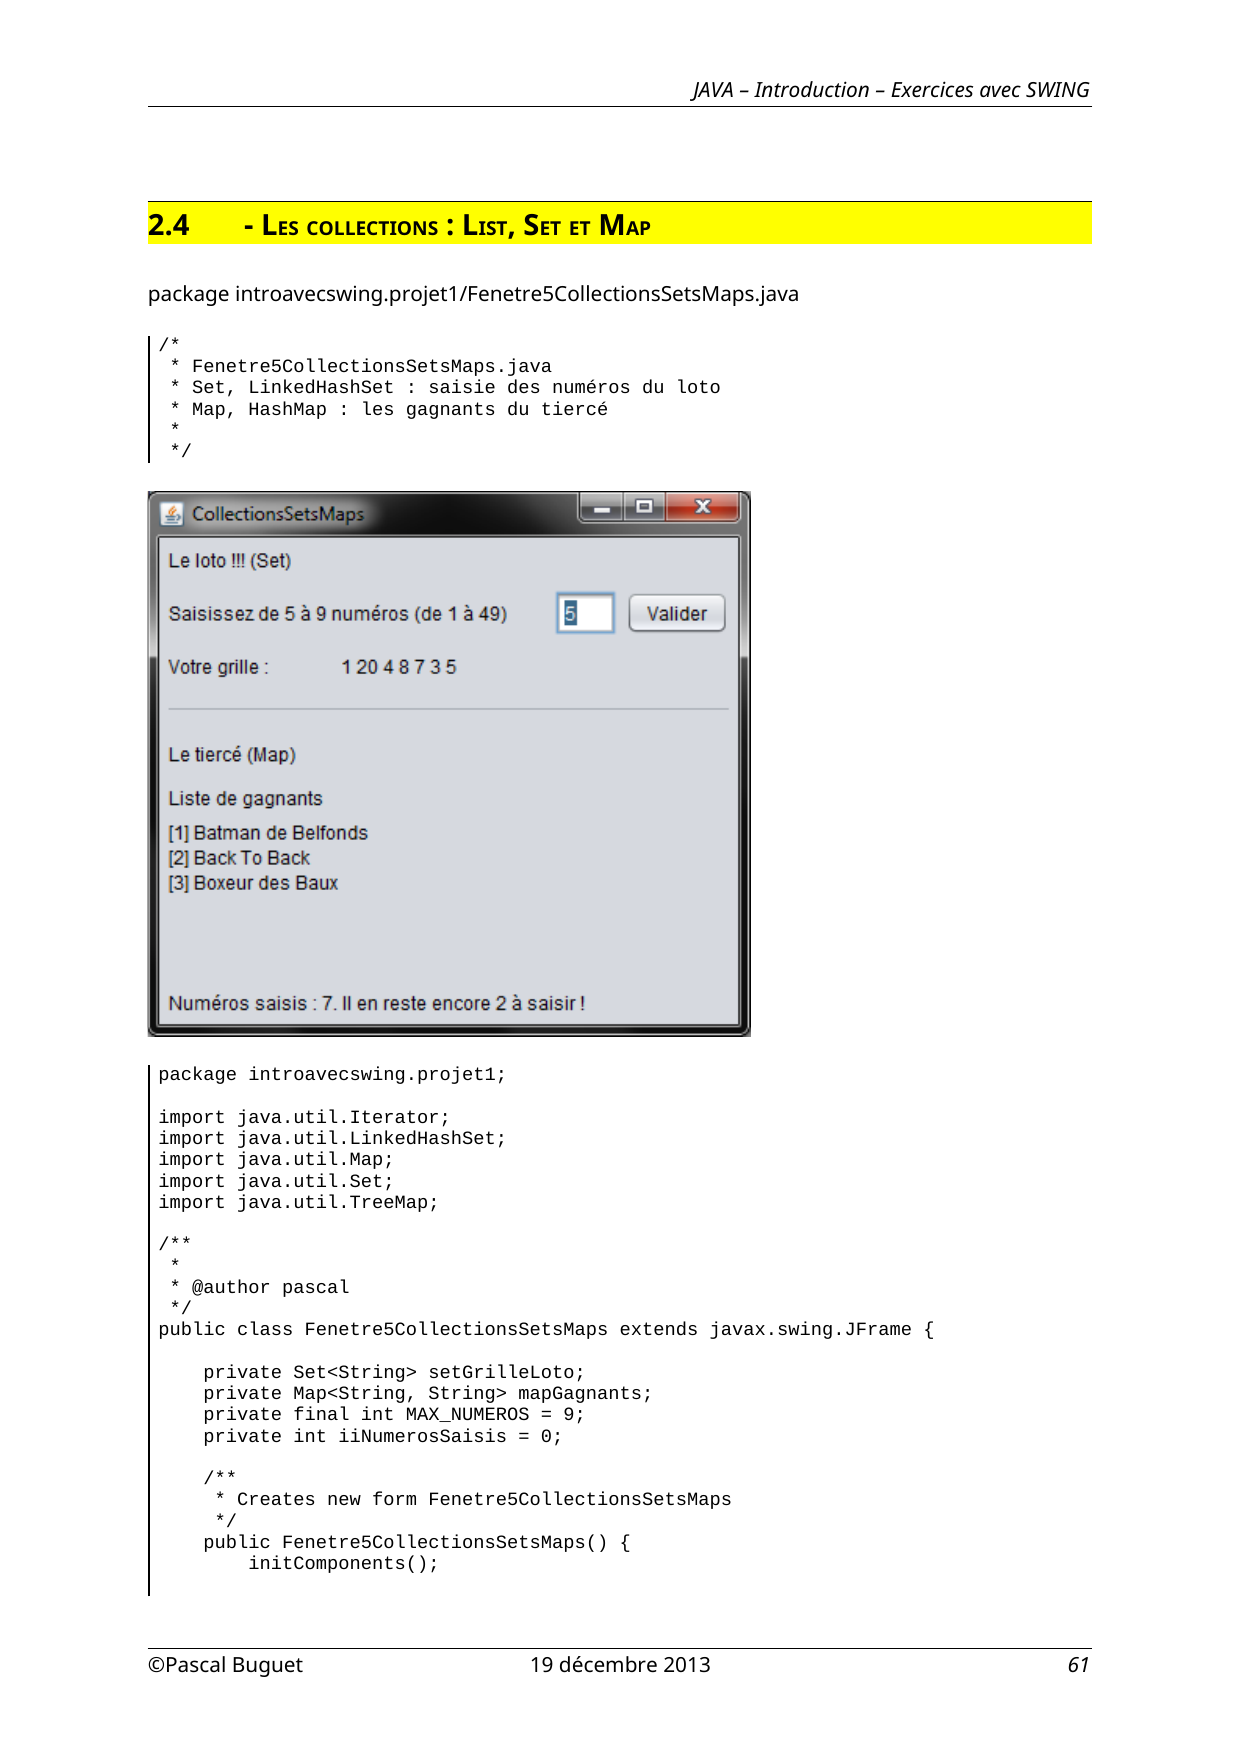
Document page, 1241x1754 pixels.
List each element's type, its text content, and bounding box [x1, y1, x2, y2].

subtitle - Les collections : List, Set et Map [148, 202, 1092, 244]
text * Creates new form Fenetre5CollectionsSetsMaps [150, 1490, 1092, 1511]
text public Fenetre5CollectionsSetsMaps() { [150, 1533, 1092, 1554]
text private Set<String> setGrilleLoto; [150, 1363, 1092, 1384]
text */ [150, 1511, 1092, 1533]
text private int iiNumerosSaisis = 0; [150, 1426, 1092, 1448]
text /* [150, 336, 1092, 357]
text import java.util.TreeMap; [150, 1193, 1092, 1214]
text */ [150, 1299, 1092, 1320]
text * [150, 1256, 1092, 1278]
text * Set, LinkedHashSet : saisie des numéros du loto [150, 378, 1092, 399]
text package introavecswing.projet1/Fenetre5CollectionsSetsMaps.java [148, 279, 1092, 307]
text /** [150, 1235, 1092, 1256]
text * Fenetre5CollectionsSetsMaps.java [150, 357, 1092, 378]
picture [147, 491, 751, 1037]
text * [150, 421, 1092, 442]
text import java.util.Iterator; [150, 1108, 1092, 1129]
text * Map, HashMap : les gagnants du tiercé [150, 399, 1092, 421]
text initComponents(); [150, 1554, 1092, 1575]
text public class Fenetre5CollectionsSetsMaps extends javax.swing.JFrame { [150, 1320, 1092, 1341]
text import java.util.Map; [150, 1150, 1092, 1171]
text import java.util.Set; [150, 1171, 1092, 1193]
text import java.util.LinkedHashSet; [150, 1129, 1092, 1150]
text package introavecswing.projet1; [150, 1065, 1092, 1086]
text /** [150, 1469, 1092, 1490]
text private Map<String, String> mapGagnants; [150, 1384, 1092, 1405]
text */ [150, 442, 1092, 463]
text private final int MAX_NUMEROS = 9; [150, 1405, 1092, 1426]
text * @author pascal [150, 1278, 1092, 1299]
